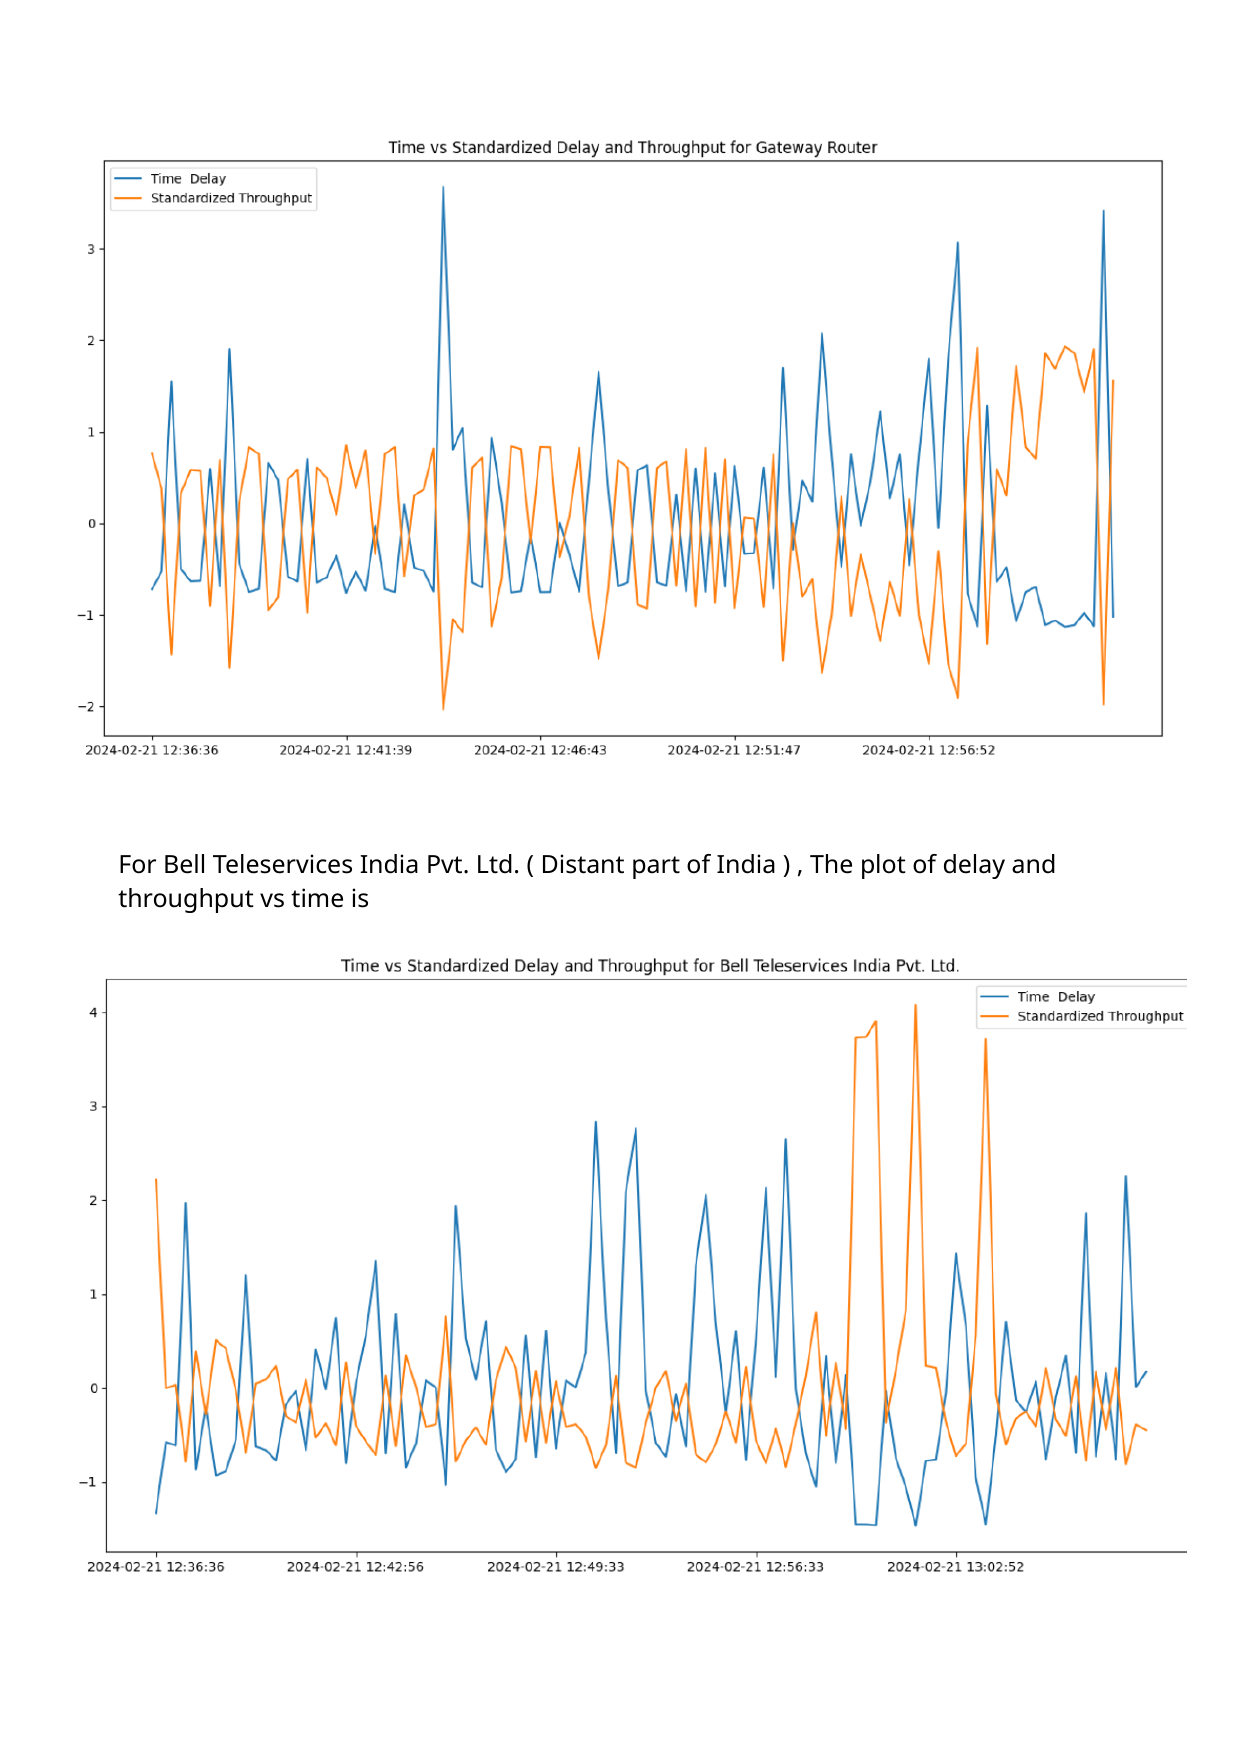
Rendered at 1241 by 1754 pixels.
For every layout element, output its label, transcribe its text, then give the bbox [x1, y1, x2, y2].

picture [52, 127, 1169, 779]
text For Bell Teleservices India Pvt. Ltd. ( Distant part of India ) , The plot of delay and throughput vs time is [118, 847, 1122, 915]
picture [53, 955, 1187, 1591]
